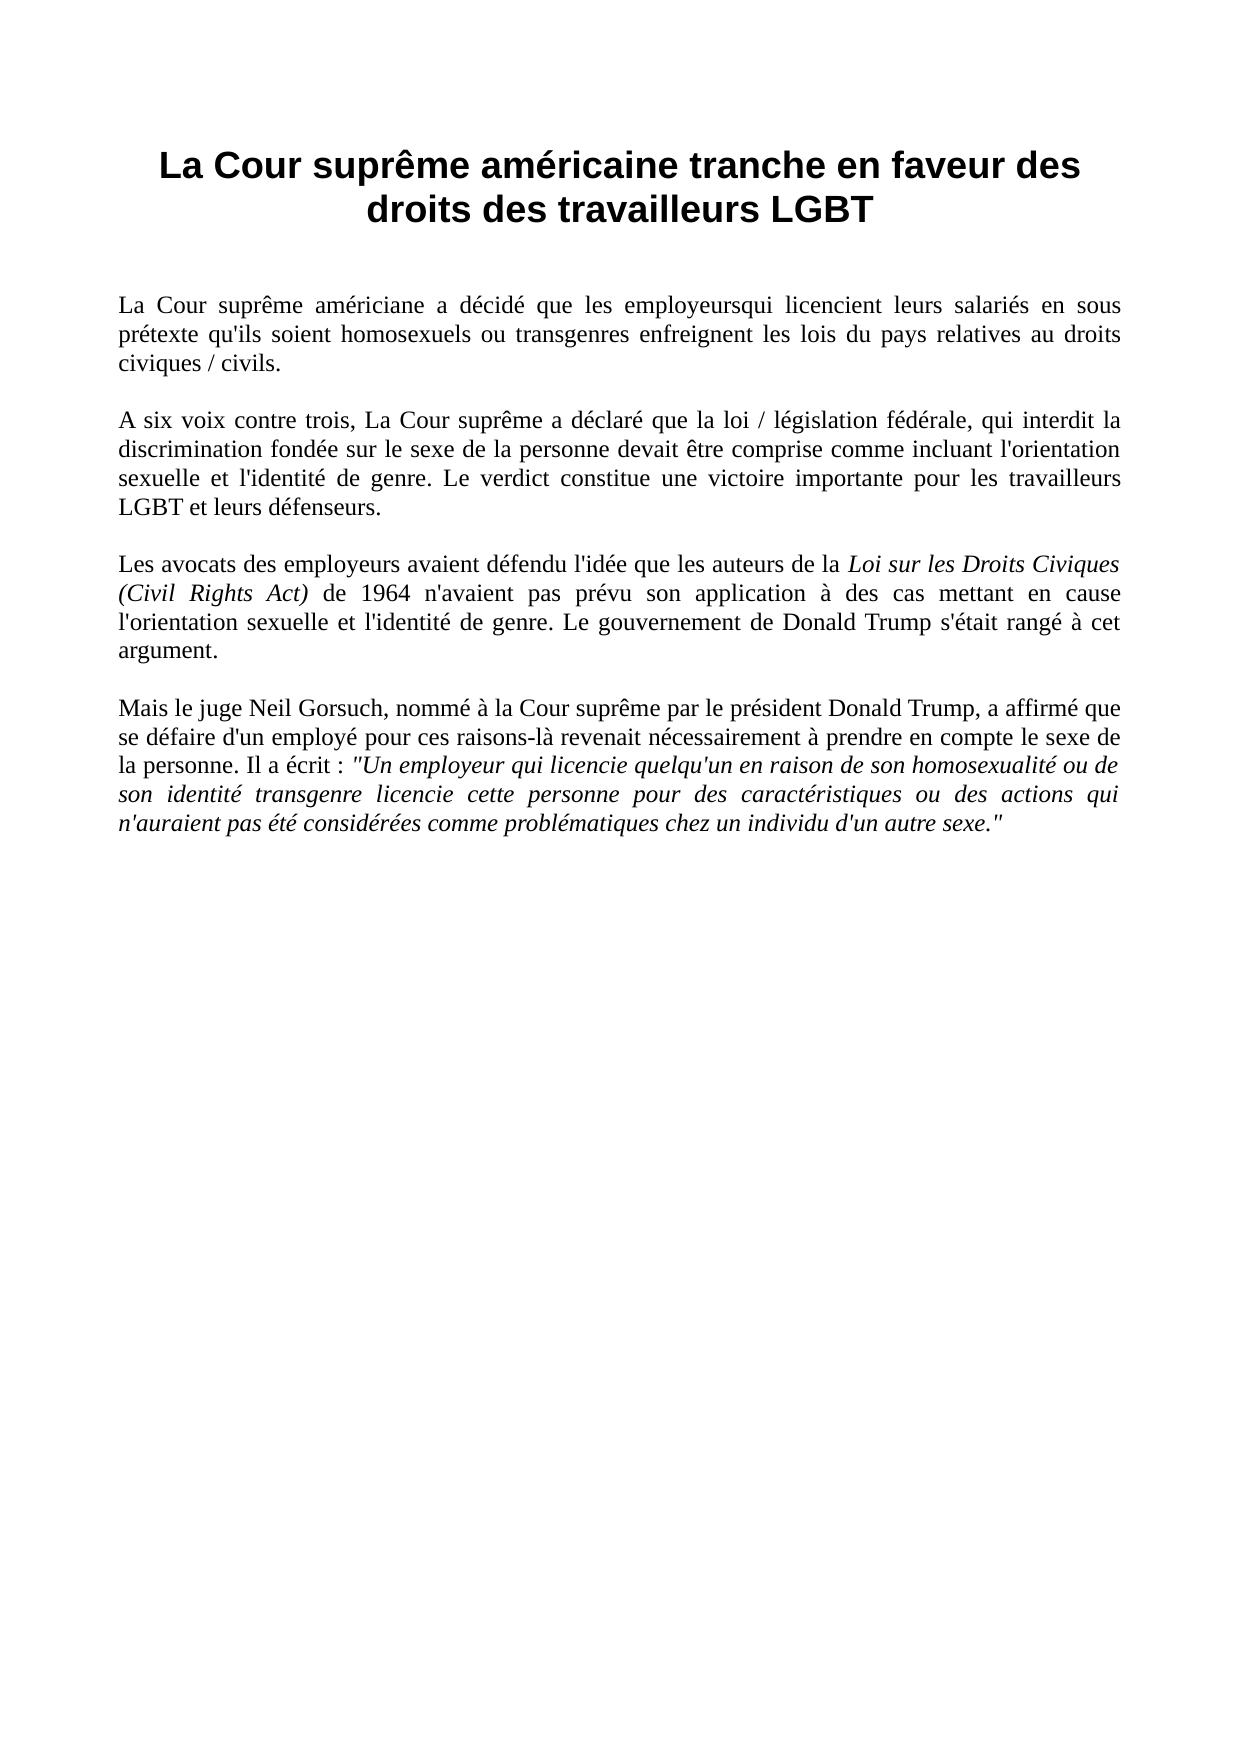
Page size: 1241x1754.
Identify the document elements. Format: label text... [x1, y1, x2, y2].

text A six voix contre trois, La Cour suprême a déclaré que la loi / législation fédérale, qui interdit la discrimination fondée sur le sexe de la personne devait être comprise comme incluant l'orientation sexuelle et l'identité de genre. Le verdict constitue une victoire importante pour les travailleurs LGBT et leurs défenseurs. [118, 406, 1122, 521]
text La Cour suprême américiane a décidé que les employeursqui licencient leurs salariés en sous prétexte qu'ils soient homosexuels ou transgenres enfreignent les lois du pays relatives au droits civiques / civils. [118, 291, 1122, 377]
subtitle La Cour suprême américaine tranche en faveur des droits des travailleurs LGBT [118, 143, 1122, 230]
text Les avocats des employeurs avaient défendu l'idée que les auteurs de la Loi sur les Droits Civiques (Civil Rights Act) de 1964 n'avaient pas prévu son application à des cas mettant en cause l'orientation sexuelle et l'identité de genre. Le gouvernement de Donald Trump s'était rangé à cet argument. [118, 549, 1122, 664]
text Mais le juge Neil Gorsuch, nommé à la Cour suprême par le président Donald Trump, a affirmé que se défaire d'un employé pour ces raisons-là revenait nécessairement à prendre en compte le sexe de la personne. Il a écrit : "Un employeur qui licencie quelqu'un en raison de son homosexualité ou de son identité transgenre licencie cette personne pour des caractéristiques ou des actions qui n'auraient pas été considérées comme problématiques chez un individu d'un autre sexe." [118, 693, 1122, 837]
